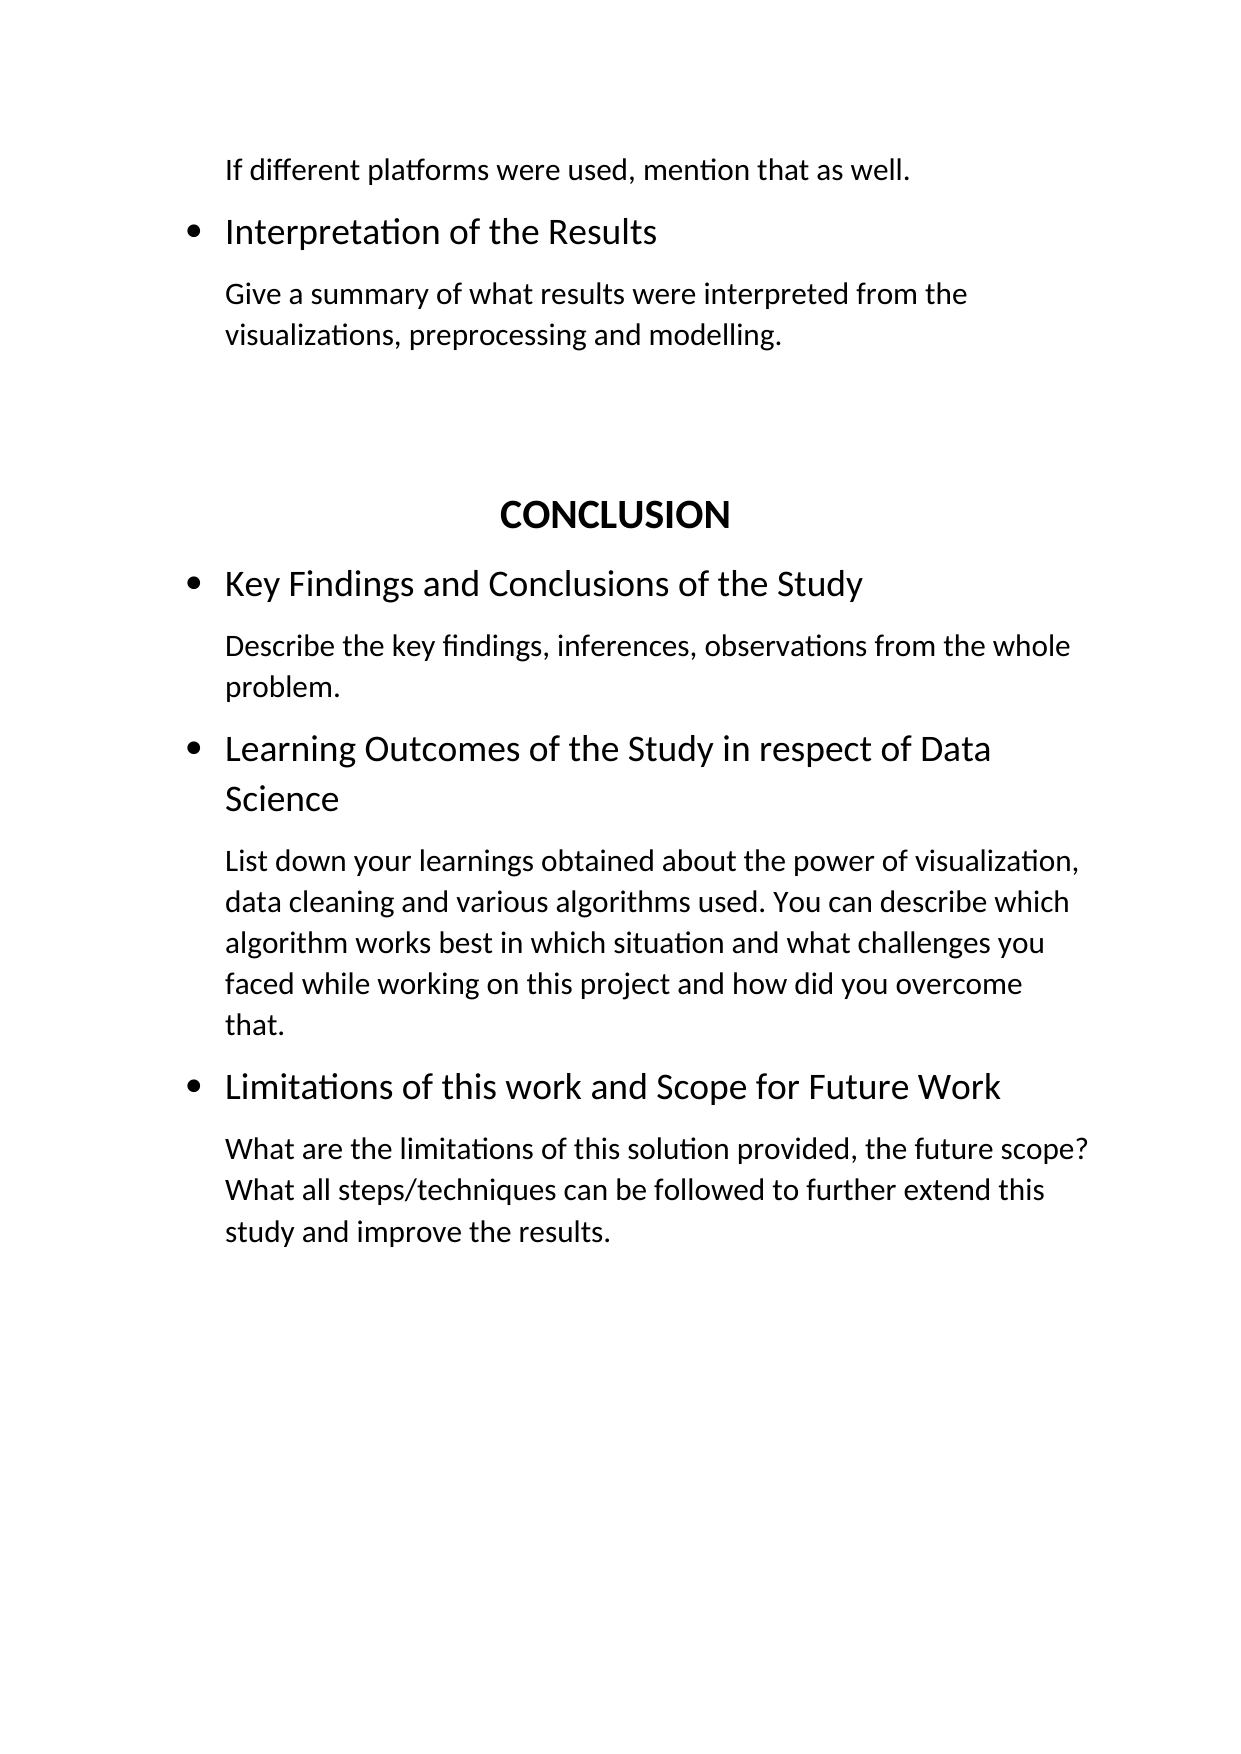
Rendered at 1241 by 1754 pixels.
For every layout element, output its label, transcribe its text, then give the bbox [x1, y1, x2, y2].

text Describe the key findings, inferences, observations from the whole problem. [225, 626, 1090, 706]
list Limitations of this work and Scope for Future Work [187, 1063, 1090, 1109]
text Give a summary of what results were interpreted from the visualizations, preprocessing and modelling. [225, 274, 1090, 353]
text CONCLUSION [150, 488, 1090, 539]
text If different platforms were used, mention that as well. [150, 150, 1090, 188]
text What are the limitations of this solution provided, the future scope? What all steps/techniques can be followed to further extend this study and improve the results. [225, 1129, 1090, 1250]
list Learning Outcomes of the Study in respect of Data Science [187, 725, 1090, 821]
list Key Findings and Conclusions of the Study [187, 560, 1090, 606]
list Interpretation of the Results [187, 208, 1090, 254]
text List down your learnings obtained about the power of visualization, data cleaning and various algorithms used. You can describe which algorithm works best in which situation and what challenges you faced while working on this project and how did you overcome that. [225, 841, 1090, 1043]
